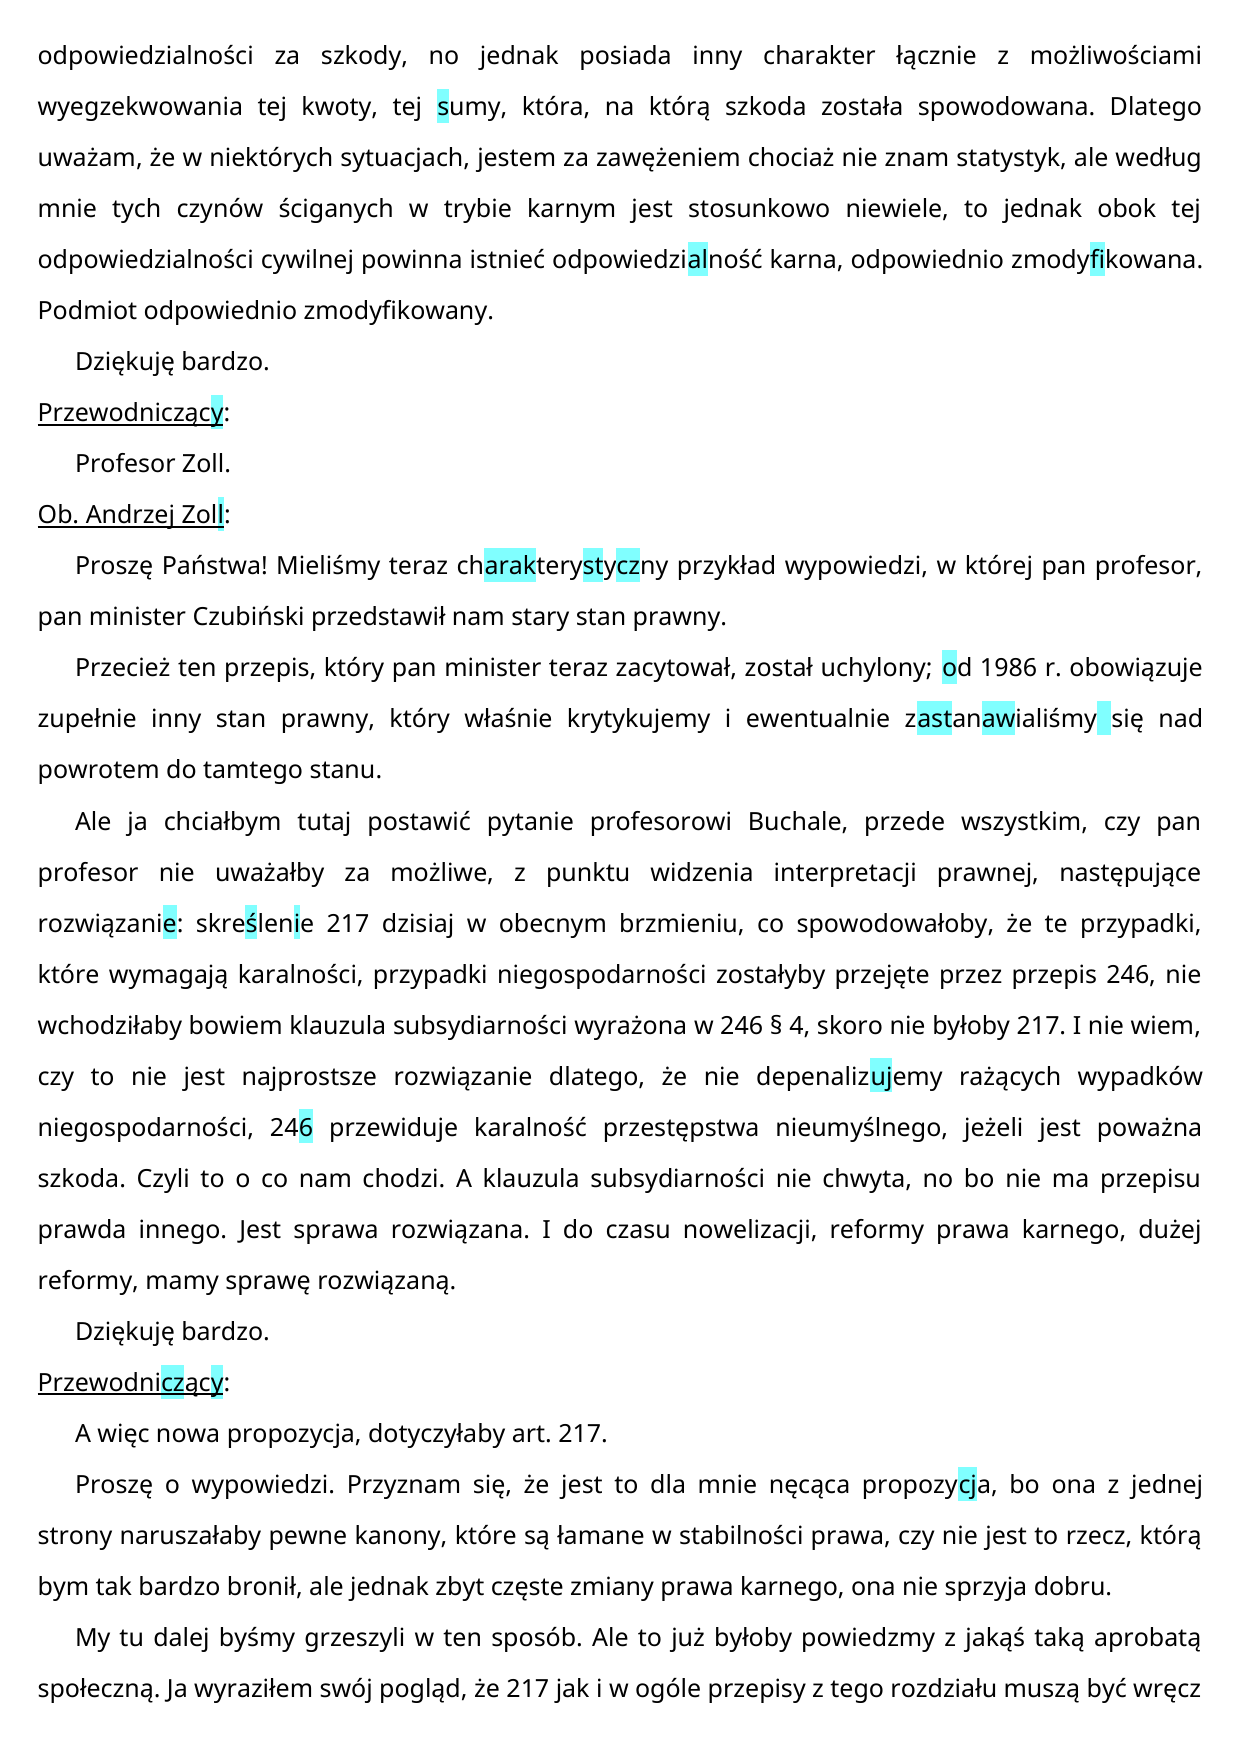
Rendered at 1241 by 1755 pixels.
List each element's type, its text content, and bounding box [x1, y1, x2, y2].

text Przecież ten przepis, który pan minister teraz zacytował, został uchylony; od 1986 r. obowiązuje zupełnie inny stan prawny, który właśnie krytykujemy i ewentualnie zastanawialiśmy się nad powrotem do tamtego stanu. [37, 650, 1203, 786]
text Profesor Zoll. [37, 446, 1203, 480]
text Dziękuję bardzo. [37, 1313, 1203, 1348]
text Ob. Andrzej Zoll: [37, 497, 1203, 531]
text Przewodniczący: [37, 1364, 1203, 1399]
text Przewodniczący: [37, 395, 1203, 429]
text Proszę o wypowiedzi. Przyznam się, że jest to dla mnie nęcąca propozycja, bo ona z jednej strony naruszałaby pewne kanony, które są łamane w stabilności prawa, czy nie jest to rzecz, którą bym tak bardzo bronił, ale jednak zbyt częste zmiany prawa karnego, ona nie sprzyja dobru. [37, 1467, 1203, 1603]
text My tu dalej byśmy grzeszyli w ten sposób. Ale to już byłoby powiedzmy z jakąś taką aprobatą społeczną. Ja wyraziłem swój pogląd, że 217 jak i w ogóle przepisy z tego rozdziału muszą być wręcz [37, 1620, 1203, 1705]
text Proszę Państwa! Mieliśmy teraz charakterystyczny przykład wypowiedzi, w której pan profesor, pan minister Czubiński przedstawił nam stary stan prawny. [37, 548, 1203, 633]
text odpowiedzialności za szkody, no jednak posiada inny charakter łącznie z możliwościami wyegzekwowania tej kwoty, tej sumy, która, na którą szkoda została spowodowana. Dlatego uważam, że w niektórych sytuacjach, jestem za zawężeniem chociaż nie znam statystyk, ale według mnie tych czynów ściganych w trybie karnym jest stosunkowo niewiele, to jednak obok tej odpowiedzialności cywilnej powinna istnieć odpowiedzialność karna, odpowiednio zmodyfikowana. Podmiot odpowiednio zmodyfikowany. [37, 37, 1203, 327]
text A więc nowa propozycja, dotyczyłaby art. 217. [37, 1416, 1203, 1450]
text Dziękuję bardzo. [37, 344, 1203, 378]
text Ale ja chciałbym tutaj postawić pytanie profesorowi Buchale, przede wszystkim, czy pan profesor nie uważałby za możliwe, z punktu widzenia interpretacji prawnej, następujące rozwiązanie: skreślenie 217 dzisiaj w obecnym brzmieniu, co spowodowałoby, że te przypadki, które wymagają karalności, przypadki niegospodarności zostałyby przejęte przez przepis 246, nie wchodziłaby bowiem klauzula subsydiarności wyrażona w 246 § 4, skoro nie byłoby 217. I nie wiem, czy to nie jest najprostsze rozwiązanie dlatego, że nie depenalizujemy rażących wypadków niegospodarności, 246 przewiduje karalność przestępstwa nieumyślnego, jeżeli jest poważna szkoda. Czyli to o co nam chodzi. A klauzula subsydiarności nie chwyta, no bo nie ma przepisu prawda innego. Jest sprawa rozwiązana. I do czasu nowelizacji, reformy prawa karnego, dużej reformy, mamy sprawę rozwiązaną. [37, 803, 1203, 1297]
